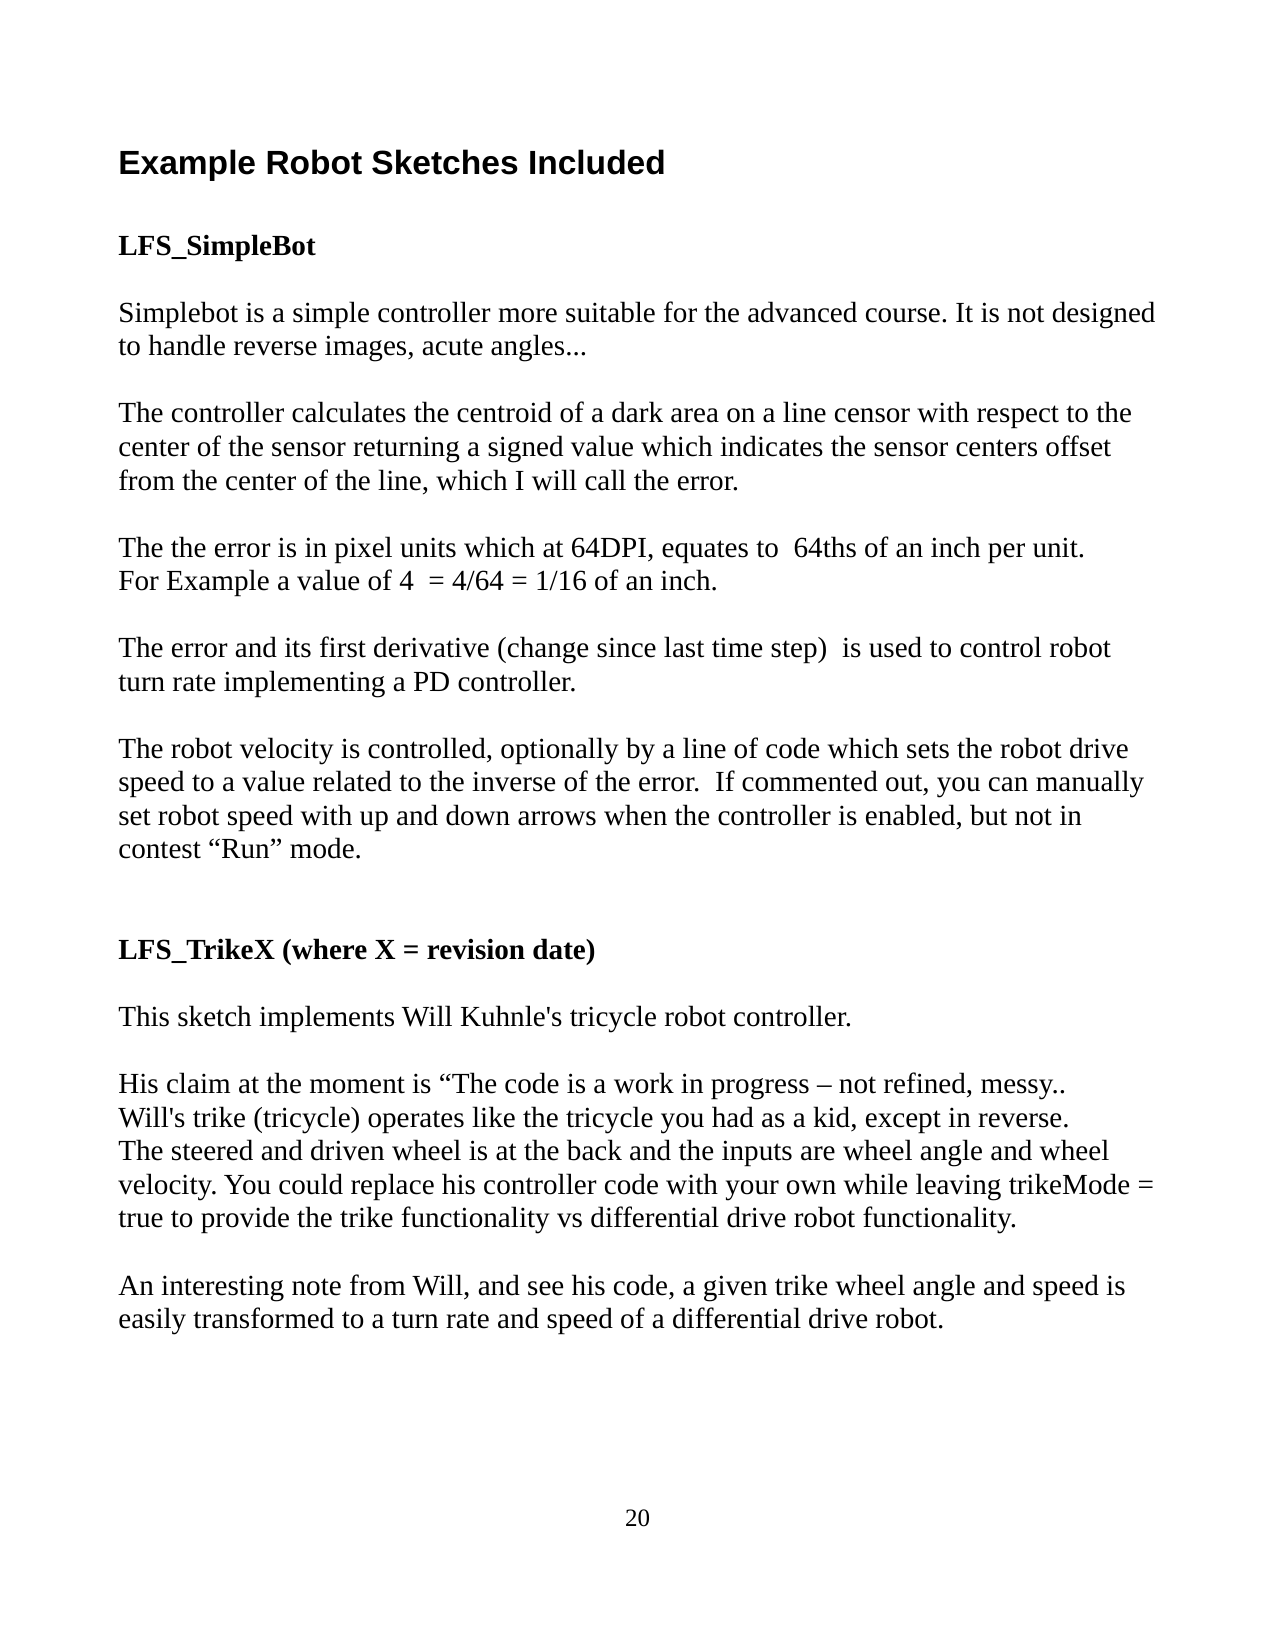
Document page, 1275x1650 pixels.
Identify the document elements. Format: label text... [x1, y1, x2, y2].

text The steered and driven wheel is at the back and the inputs are wheel angle and wheel velocity. You could replace his controller code with your own while leaving trikeMode = true to provide the trike functionality vs differential drive robot functionality. [118, 1133, 1157, 1234]
text The error and its first derivative (change since last time step) is used to control robot turn rate implementing a PD controller. [118, 630, 1157, 697]
text An interesting note from Will, and see his code, a given trike wheel angle and speed is easily transformed to a turn rate and speed of a differential drive robot. [118, 1268, 1157, 1335]
text Will's trike (tricycle) operates like the tricycle you had as a kid, except in reverse. [118, 1100, 1157, 1133]
text Simplebot is a simple controller more suitable for the advanced course. It is not designed to handle reverse images, acute angles... [118, 295, 1157, 362]
text The the error is in pixel units which at 64DPI, equates to 64ths of an inch per unit. [118, 530, 1157, 563]
text The robot velocity is controlled, optionally by a line of code which sets the robot drive speed to a value related to the inverse of the error. If commented out, you can manually set robot speed with up and down arrows when the controller is enabled, but not in contest “Run” mode. [118, 731, 1157, 865]
subtitle Example Robot Sketches Included [118, 143, 1157, 182]
text For Example a value of 4 = 4/64 = 1/16 of an inch. [118, 563, 1157, 597]
text His claim at the moment is “The code is a work in progress – not refined, messy.. [118, 1066, 1157, 1100]
text LFS_TrikeX (where X = revision date) [118, 932, 1157, 966]
text This sketch implements Will Kuhnle's tricycle robot controller. [118, 999, 1157, 1033]
text The controller calculates the centroid of a dark area on a line censor with respect to the center of the sensor returning a signed value which indicates the sensor centers offset from the center of the line, which I will call the error. [118, 396, 1157, 496]
text LFS_SimpleBot [118, 228, 1157, 261]
